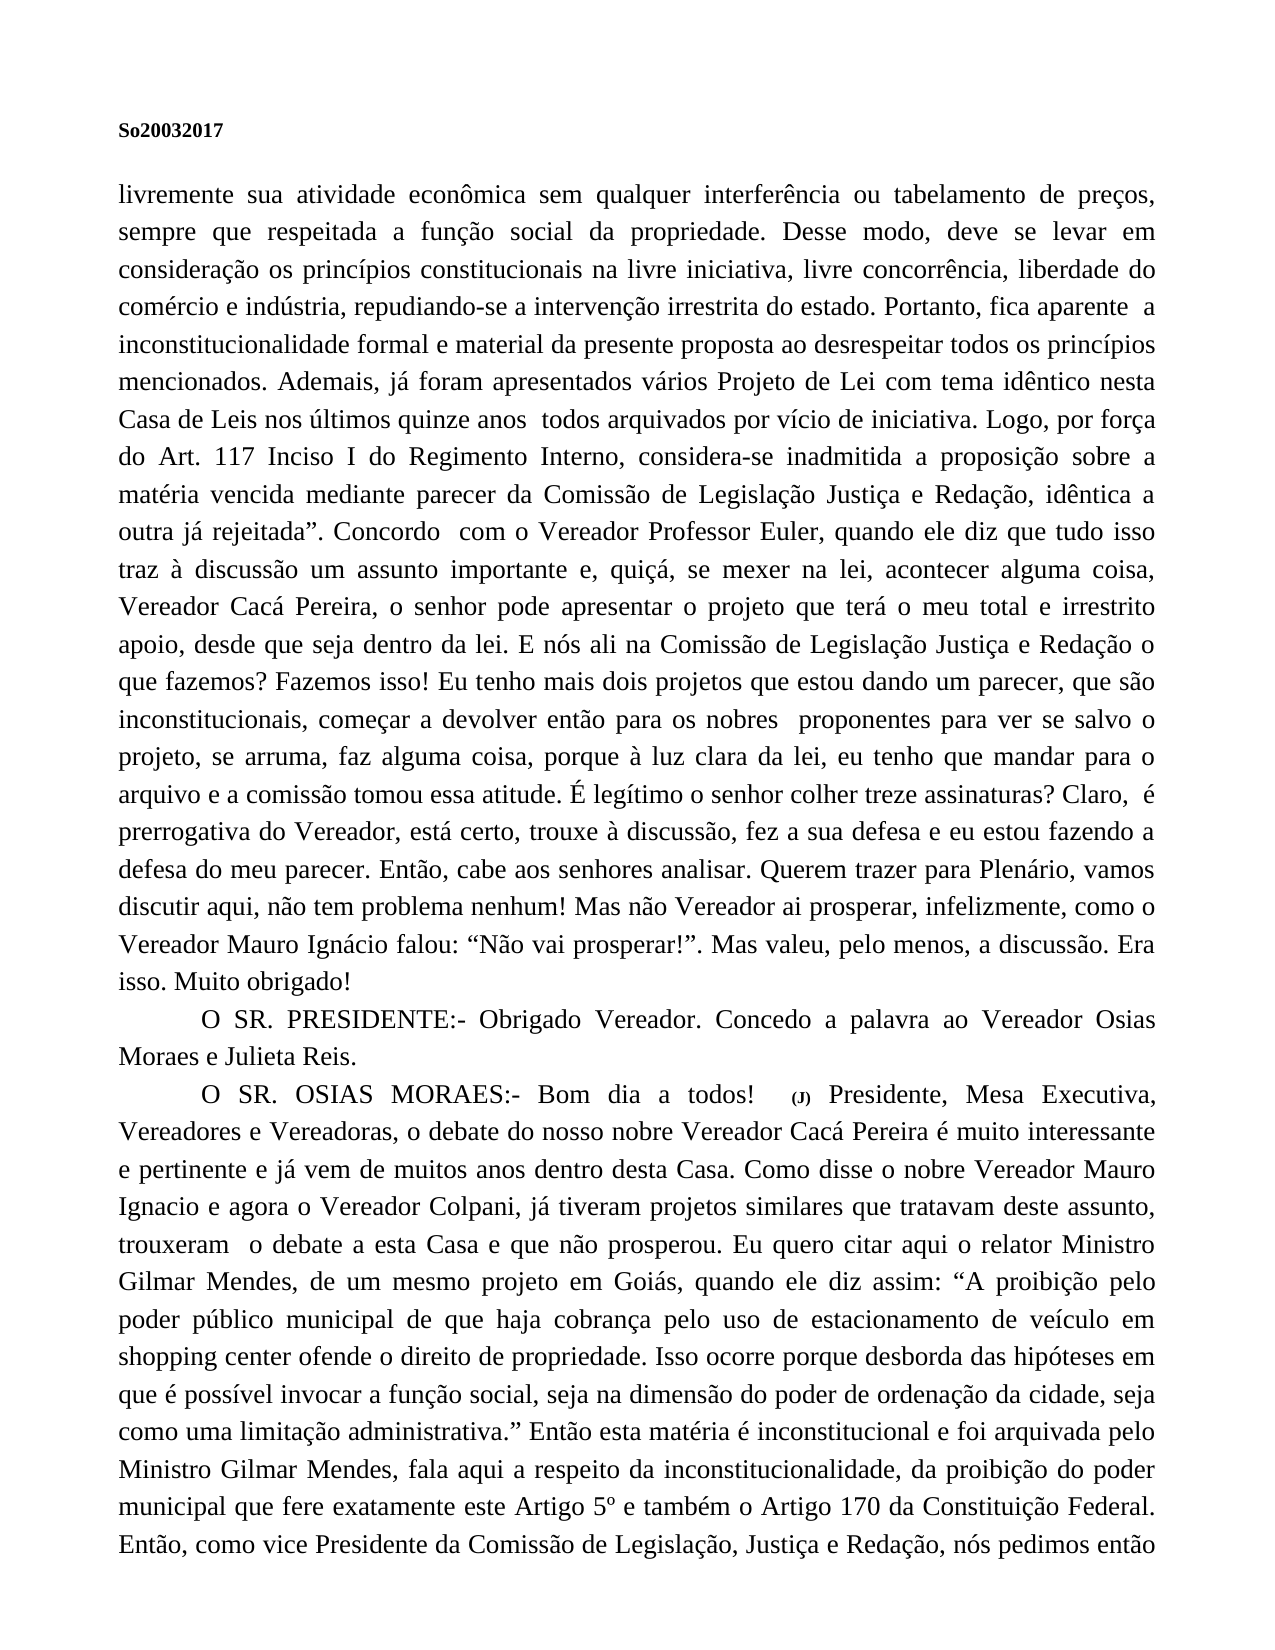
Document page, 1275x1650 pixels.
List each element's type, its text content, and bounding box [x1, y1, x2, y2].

text livremente sua atividade econômica sem qualquer interferência ou tabelamento de preços, sempre que respeitada a função social da propriedade. Desse modo, deve se levar em consideração os princípios constitucionais na livre iniciativa, livre concorrência, liberdade do comércio e indústria, repudiando-se a intervenção irrestrita do estado. Portanto, fica aparente a inconstitucionalidade formal e material da presente proposta ao desrespeitar todos os princípios mencionados. Ademais, já foram apresentados vários Projeto de Lei com tema idêntico nesta Casa de Leis nos últimos quinze anos todos arquivados por vício de iniciativa. Logo, por força do Art. 117 Inciso I do Regimento Interno, considera-se inadmitida a proposição sobre a matéria vencida mediante parecer da Comissão de Legislação Justiça e Redação, idêntica a outra já rejeitada”. Concordo com o Vereador Professor Euler, quando ele diz que tudo isso traz à discussão um assunto importante e, quiçá, se mexer na lei, acontecer alguma coisa, Vereador Cacá Pereira, o senhor pode apresentar o projeto que terá o meu total e irrestrito apoio, desde que seja dentro da lei. E nós ali na Comissão de Legislação Justiça e Redação o que fazemos? Fazemos isso! Eu tenho mais dois projetos que estou dando um parecer, que são inconstitucionais, começar a devolver então para os nobres proponentes para ver se salvo o projeto, se arruma, faz alguma coisa, porque à luz clara da lei, eu tenho que mandar para o arquivo e a comissão tomou essa atitude. É legítimo o senhor colher treze assinaturas? Claro, é prerrogativa do Vereador, está certo, trouxe à discussão, fez a sua defesa e eu estou fazendo a defesa do meu parecer. Então, cabe aos senhores analisar. Querem trazer para Plenário, vamos discutir aqui, não tem problema nenhum! Mas não Vereador ai prosperar, infelizmente, como o Vereador Mauro Ignácio falou: “Não vai prosperar!”. Mas valeu, pelo menos, a discussão. Era isso. Muito obrigado! [118, 172, 1157, 997]
text O SR. PRESIDENTE:- Obrigado Vereador. Concedo a palavra ao Vereador Osias Moraes e Julieta Reis. [118, 997, 1157, 1072]
text O SR. OSIAS MORAES:- Bom dia a todos! (J) Presidente, Mesa Executiva, Vereadores e Vereadoras, o debate do nosso nobre Vereador Cacá Pereira é muito interessante e pertinente e já vem de muitos anos dentro desta Casa. Como disse o nobre Vereador Mauro Ignacio e agora o Vereador Colpani, já tiveram projetos similares que tratavam deste assunto, trouxeram o debate a esta Casa e que não prosperou. Eu quero citar aqui o relator Ministro Gilmar Mendes, de um mesmo projeto em Goiás, quando ele diz assim: “A proibição pelo poder público municipal de que haja cobrança pelo uso de estacionamento de veículo em shopping center ofende o direito de propriedade. Isso ocorre porque desborda das hipóteses em que é possível invocar a função social, seja na dimensão do poder de ordenação da cidade, seja como uma limitação administrativa.” Então esta matéria é inconstitucional e foi arquivada pelo Ministro Gilmar Mendes, fala aqui a respeito da inconstitucionalidade, da proibição do poder municipal que fere exatamente este Artigo 5º e também o Artigo 170 da Constituição Federal. Então, como vice Presidente da Comissão de Legislação, Justiça e Redação, nós pedimos então [118, 1072, 1157, 1559]
